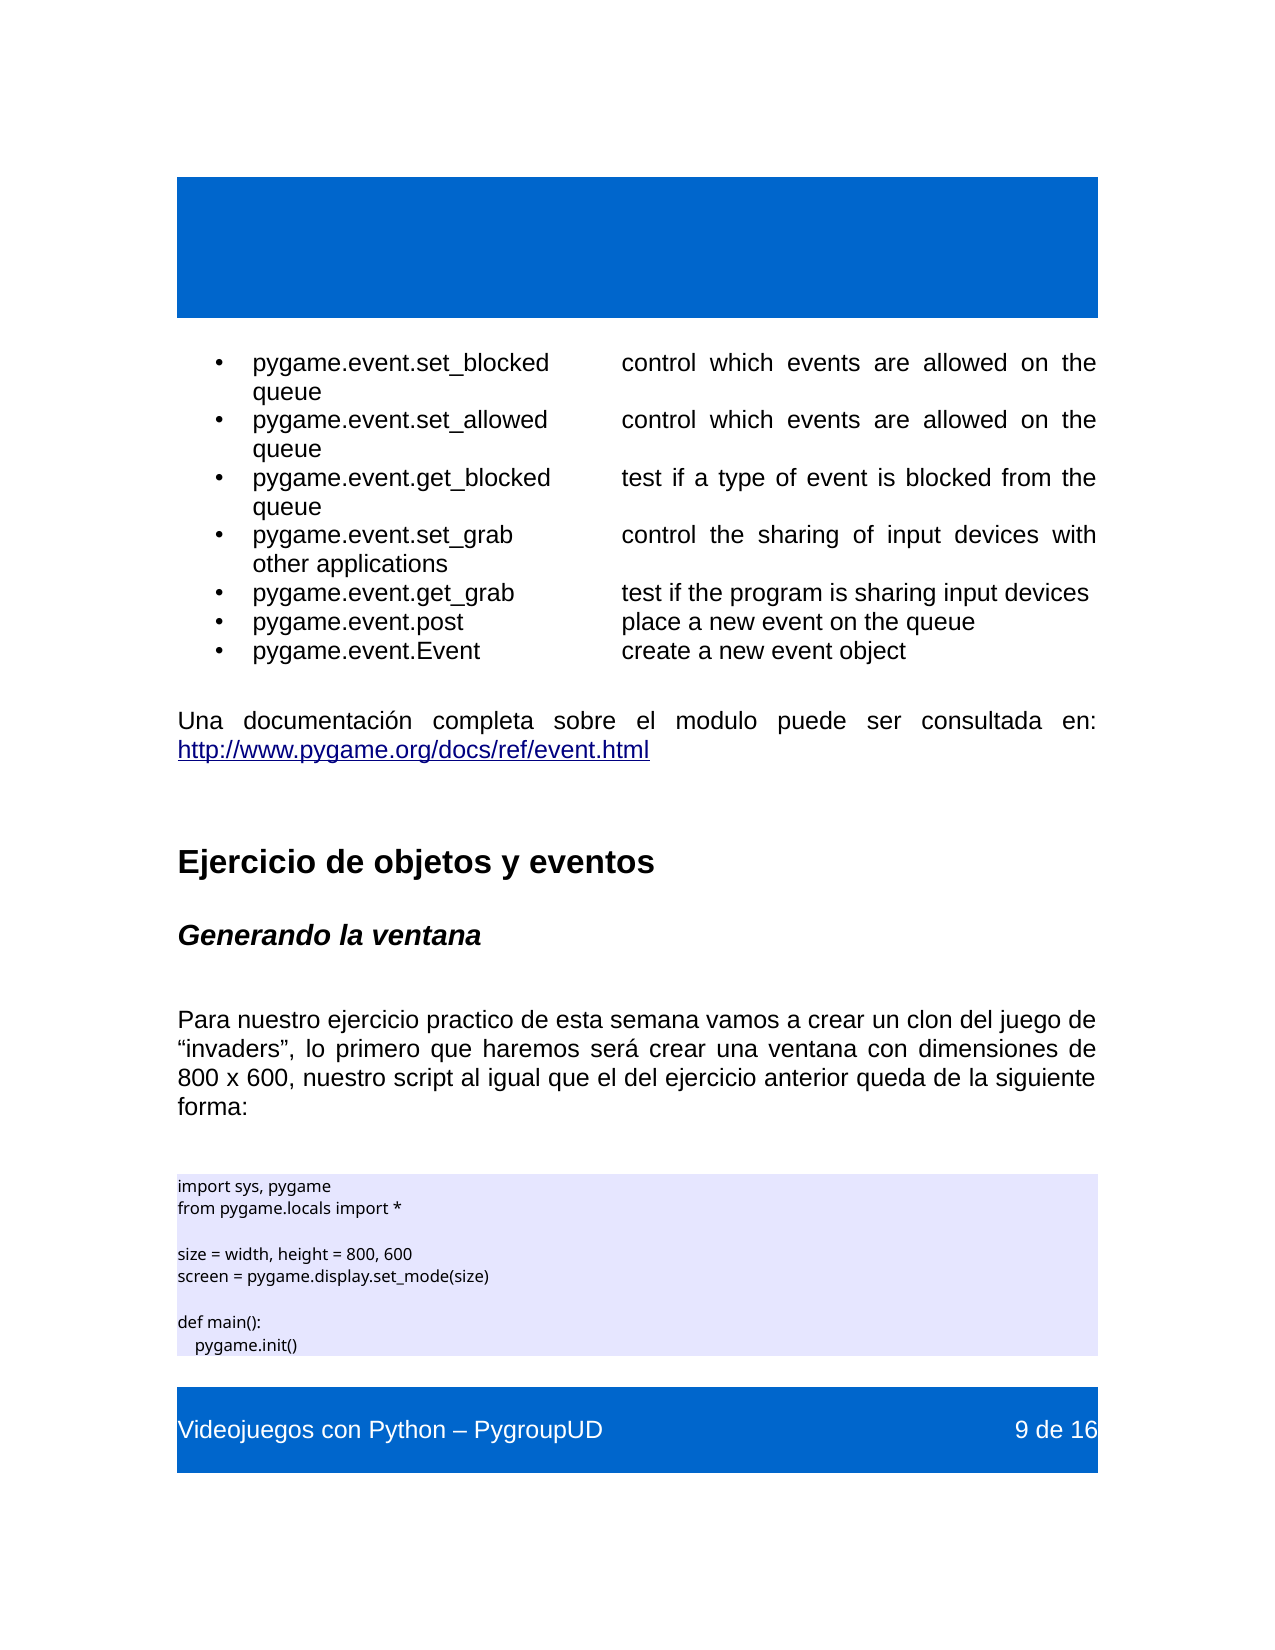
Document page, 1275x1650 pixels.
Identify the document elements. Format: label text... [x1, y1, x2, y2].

list pygame.event.Event create a new event object [215, 636, 1098, 665]
text pygame.init() [177, 1333, 1098, 1356]
text screen = pygame.display.set_mode(size) [177, 1265, 1098, 1288]
subtitle Ejercicio de objetos y eventos [177, 842, 1098, 881]
subtitle Generando la ventana [177, 918, 1098, 952]
text import sys, pygame [177, 1174, 1098, 1197]
text from pygame.locals import * [177, 1197, 1098, 1219]
list pygame.event.get_blocked test if a type of event is blocked from the queue [215, 463, 1098, 521]
list pygame.event.set_blocked control which events are allowed on the queue [215, 348, 1098, 405]
list pygame.event.post place a new event on the queue [215, 607, 1098, 636]
list pygame.event.get_grab test if the program is sharing input devices [215, 578, 1098, 607]
text Para nuestro ejercicio practico de esta semana vamos a crear un clon del juego de “invaders”, lo primero que haremos será crear una ventana con dimensiones de 800 x 600, nuestro script al igual que el del ejercicio anterior queda de la siguiente forma: [177, 1005, 1098, 1120]
list pygame.event.set_grab control the sharing of input devices with other applications [215, 521, 1098, 578]
text Una documentación completa sobre el modulo puede ser consultada en: http://www.pygame.org/docs/ref/event.html [177, 706, 1098, 763]
list pygame.event.set_allowed control which events are allowed on the queue [215, 405, 1098, 463]
text def main(): [177, 1310, 1098, 1333]
text size = width, height = 800, 600 [177, 1242, 1098, 1265]
